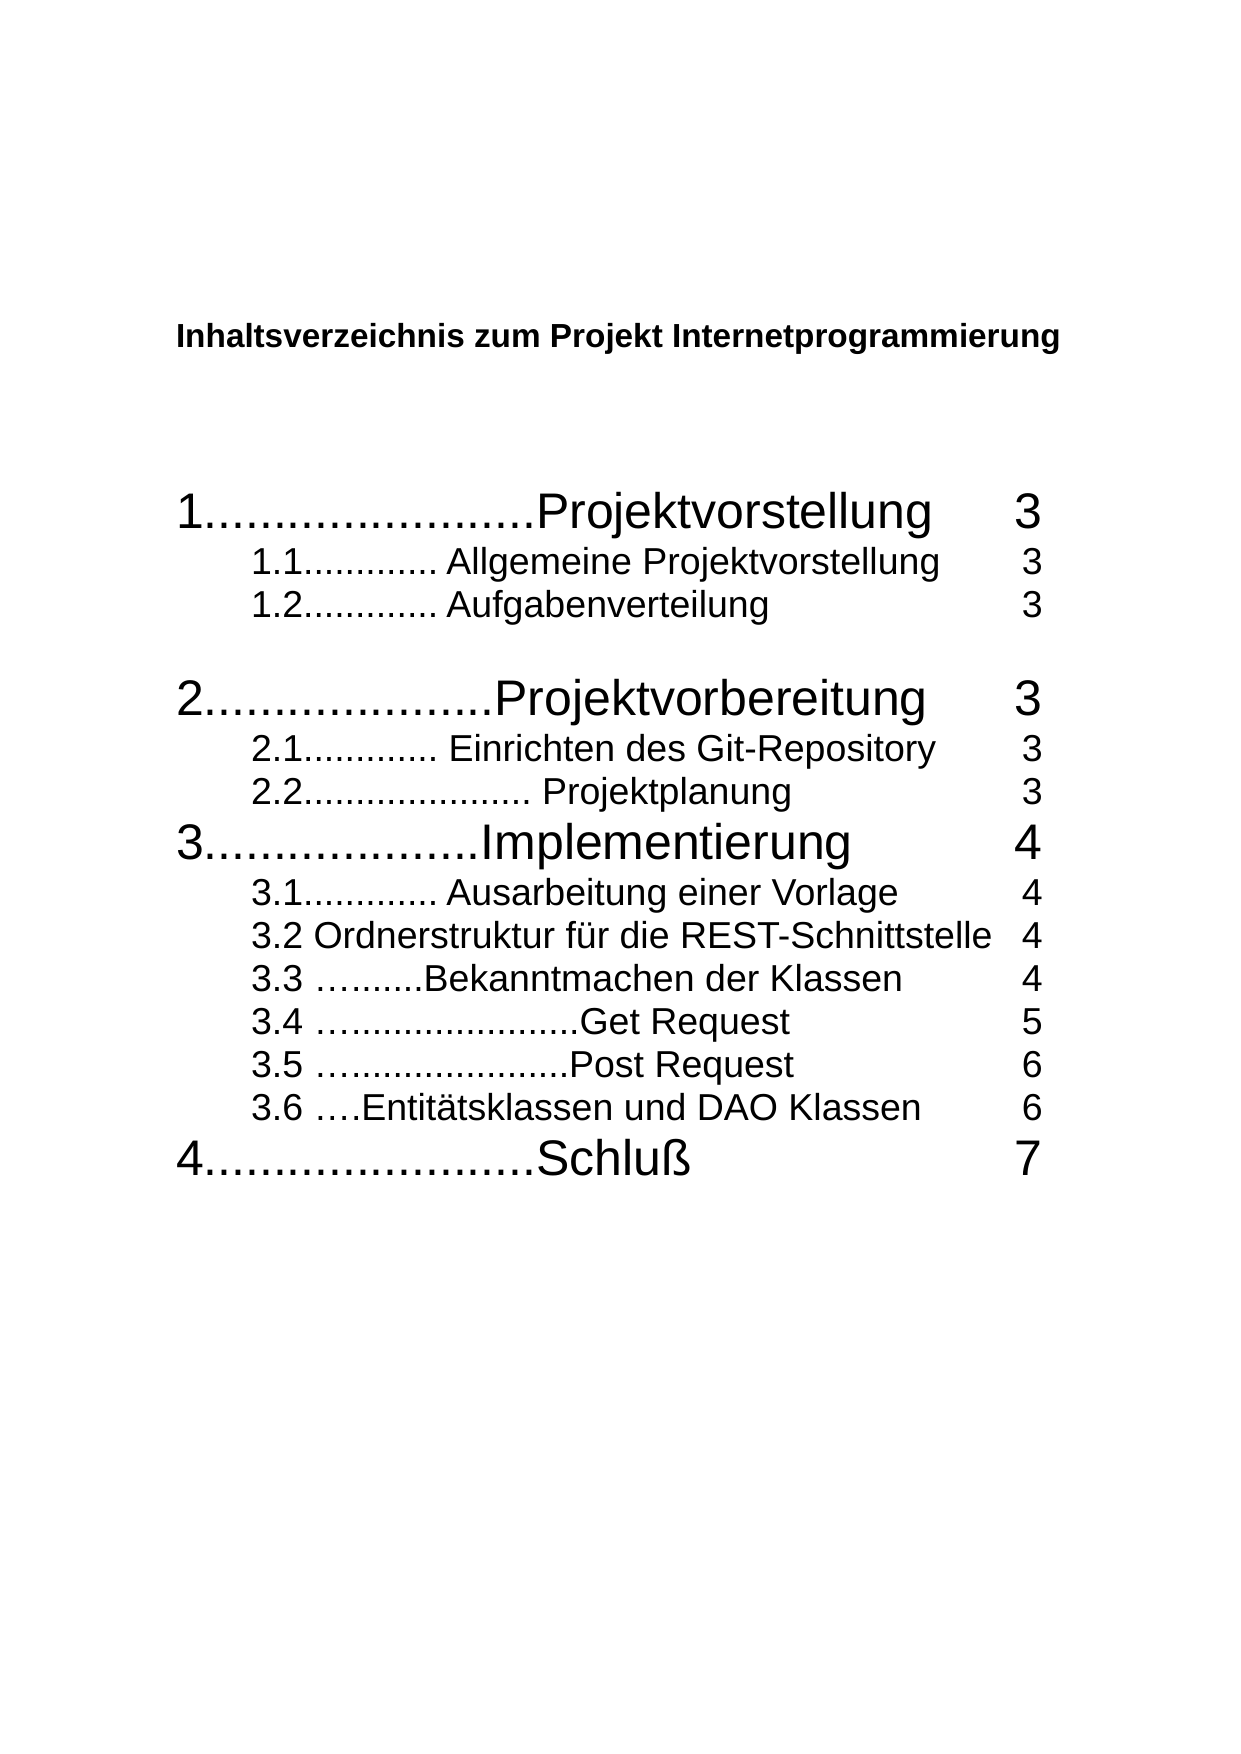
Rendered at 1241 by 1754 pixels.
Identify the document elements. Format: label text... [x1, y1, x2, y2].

text 3.2 Ordnerstruktur für die REST-Schnittstelle 4 [176, 913, 1063, 956]
text 4........................Schluß 7 [176, 1128, 1063, 1186]
text 3.6 ….Entitätsklassen und DAO Klassen 6 [176, 1085, 1063, 1128]
text 1.1............. Allgemeine Projektvorstellung 3 [176, 539, 1063, 582]
text 2.....................Projektvorbereitung 3 [176, 668, 1063, 726]
text 2.1............. Einrichten des Git-Repository 3 [176, 726, 1063, 769]
text 1........................Projektvorstellung 3 [176, 482, 1063, 539]
subtitle Inhaltsverzeichnis zum Projekt Internetprogrammierung [176, 316, 1063, 354]
text 3.5 ….....................Post Request 6 [176, 1042, 1063, 1085]
text 3....................Implementierung 4 [176, 812, 1063, 870]
text 1.2............. Aufgabenverteilung 3 [176, 582, 1063, 625]
text 2.2...................... Projektplanung 3 [176, 769, 1063, 812]
text 3.4 …......................Get Request 5 [176, 999, 1063, 1042]
text 3.1............. Ausarbeitung einer Vorlage 4 [176, 870, 1063, 913]
text 3.3 ….......Bekanntmachen der Klassen 4 [176, 956, 1063, 999]
